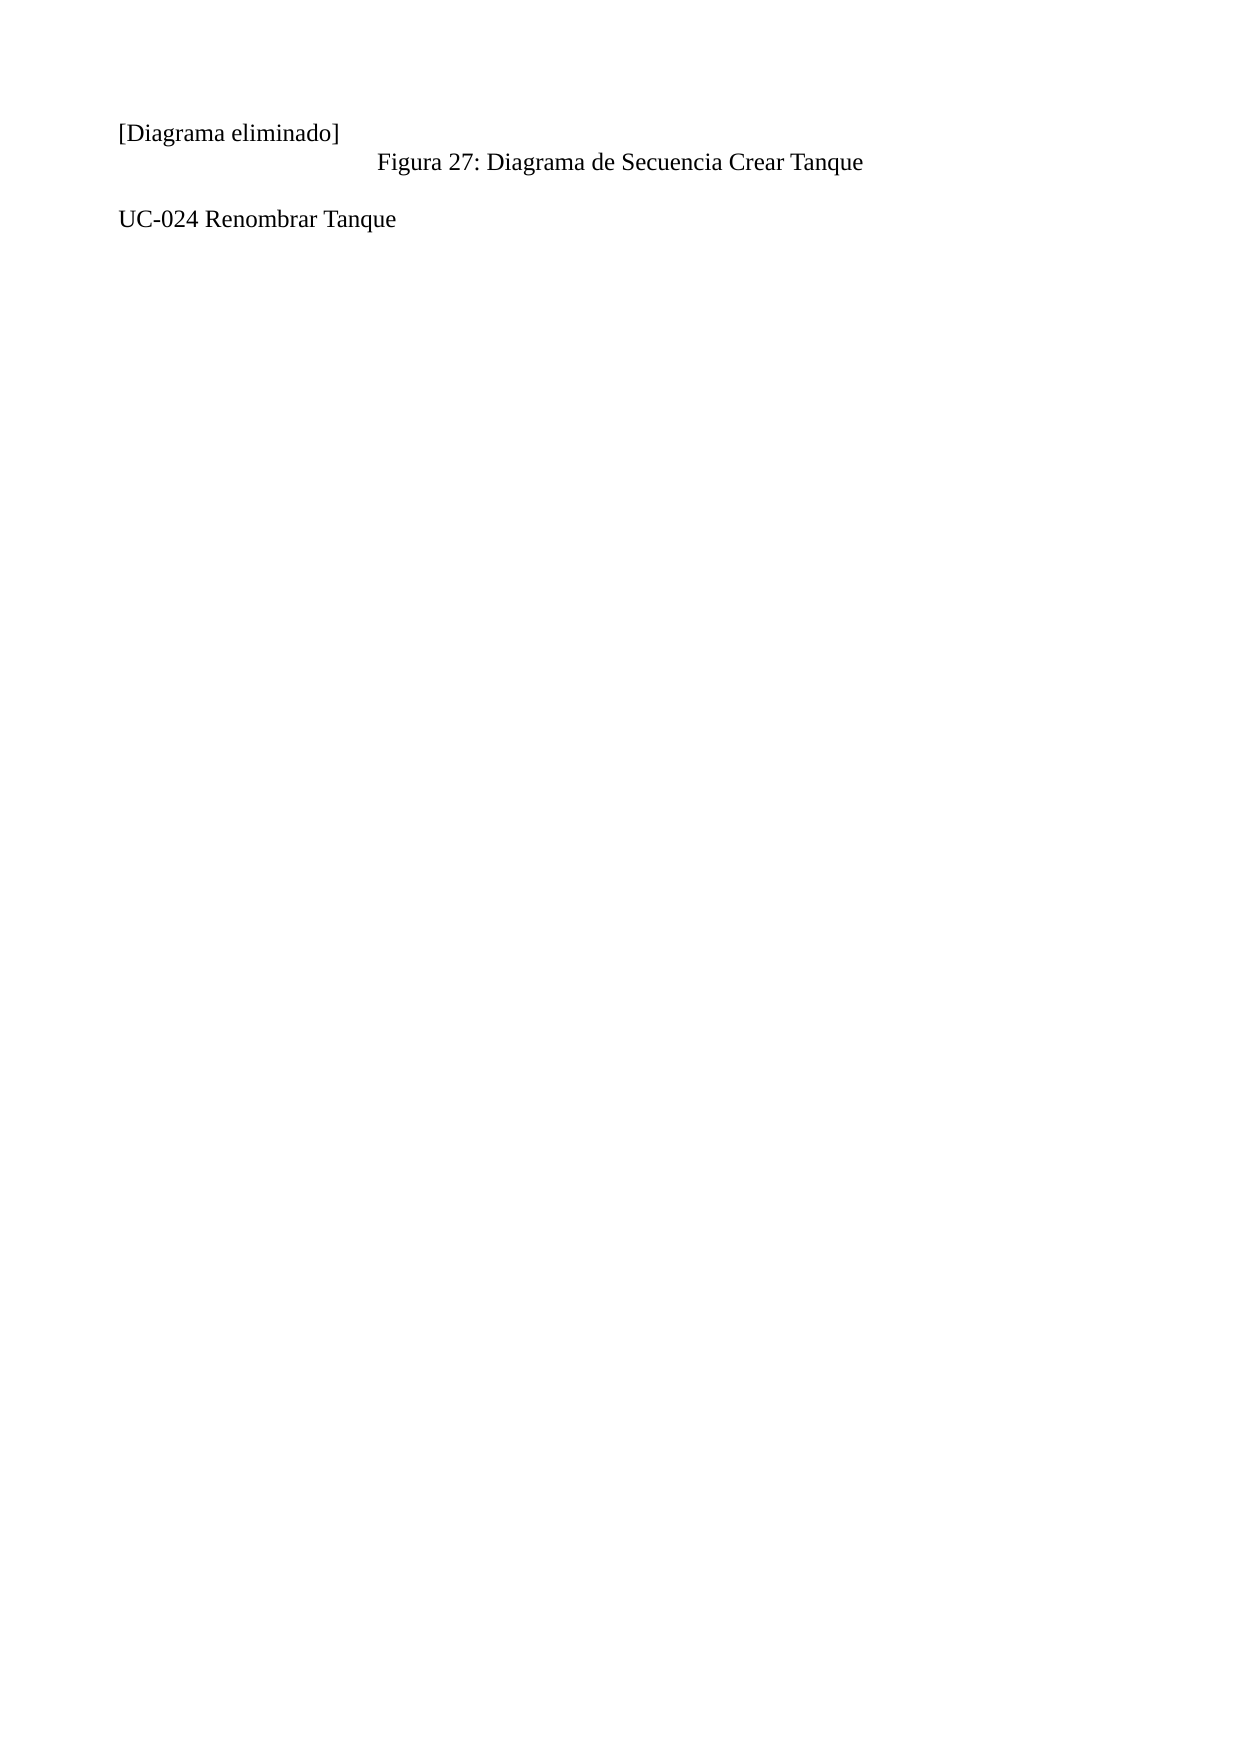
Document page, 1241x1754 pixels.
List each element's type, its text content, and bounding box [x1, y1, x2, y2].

text Figura 27: Diagrama de Secuencia Crear Tanque [118, 147, 1122, 176]
text UC-024 Renombrar Tanque [118, 204, 1122, 233]
text [Diagrama eliminado] [118, 118, 1122, 147]
